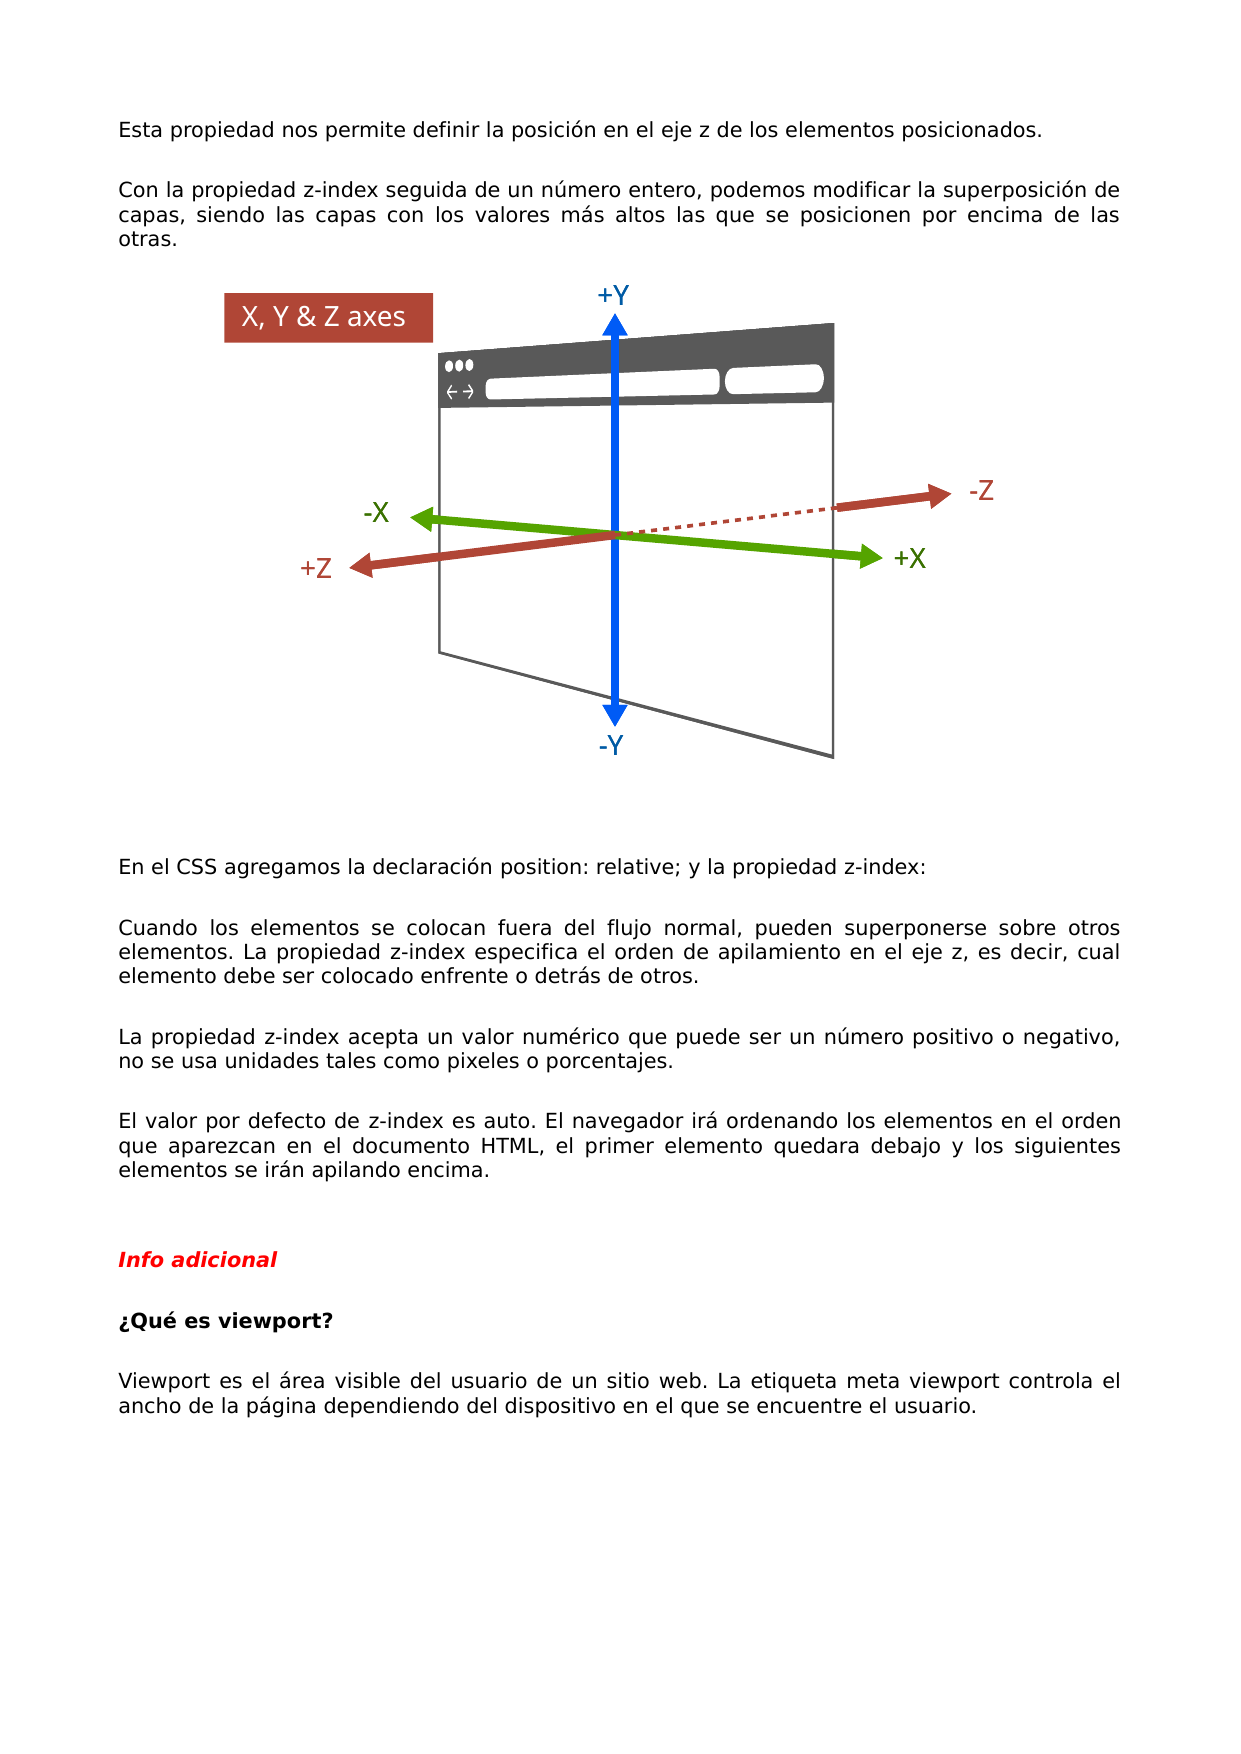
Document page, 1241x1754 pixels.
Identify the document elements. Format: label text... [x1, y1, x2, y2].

text El valor por defecto de z-index es auto. El navegador irá ordenando los elementos en el orden que aparezcan en el documento HTML, el primer elemento quedara debajo y los siguientes elementos se irán apilando encima. [118, 1109, 1122, 1182]
text Viewport es el área visible del usuario de un sitio web. La etiqueta meta viewport controla el ancho de la página dependiendo del dispositivo en el que se encuentre el usuario. [118, 1369, 1122, 1418]
text Con la propiedad z-index seguida de un número entero, podemos modificar la superposición de capas, siendo las capas con los valores más altos las que se posicionen por encima de las otras. [118, 178, 1122, 251]
text La propiedad z-index acepta un valor numérico que puede ser un número positivo o negativo, no se usa unidades tales como pixeles o porcentajes. [118, 1025, 1122, 1073]
text Info adicional [118, 1248, 1122, 1273]
text Cuando los elementos se colocan fuera del flujo normal, pueden superponerse sobre otros elementos. La propiedad z-index especifica el orden de apilamiento en el eje z, es decir, cual elemento debe ser colocado enfrente o detrás de otros. [118, 916, 1122, 988]
text ¿Qué es viewport? [118, 1309, 1122, 1333]
text Esta propiedad nos permite definir la posición en el eje z de los elementos posicionados. [118, 118, 1122, 142]
text En el CSS agregamos la declaración position: relative; y la propiedad z-index: [118, 855, 1122, 879]
